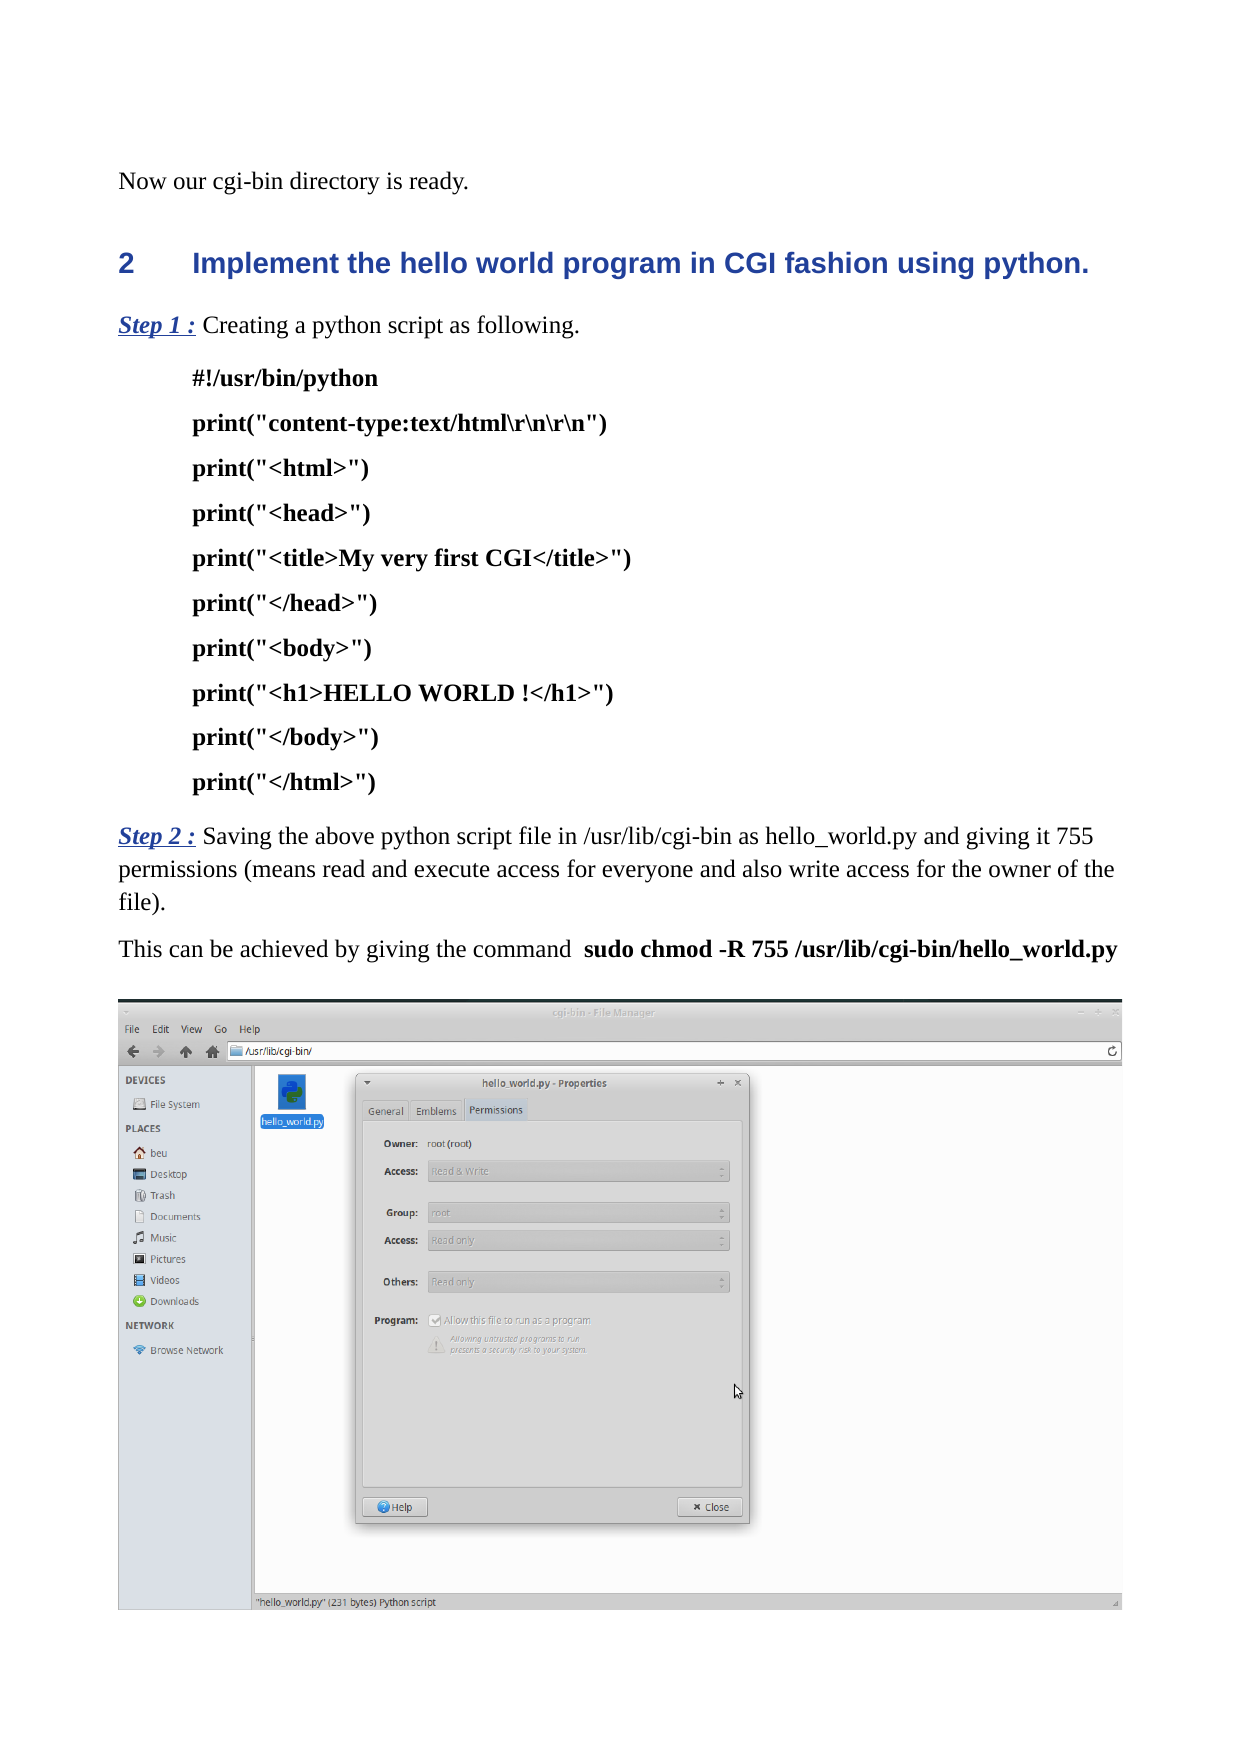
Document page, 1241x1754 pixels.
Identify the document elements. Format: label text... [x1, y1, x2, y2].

subtitle Implement the hello world program in CGI fashion using python. [118, 246, 1122, 279]
picture [118, 999, 1123, 1610]
text #!/usr/bin/python [118, 363, 1122, 392]
text print("<head>") [118, 498, 1122, 527]
text print("<html>") [118, 453, 1122, 482]
text print("<title>My very first CGI</title>") [118, 543, 1122, 572]
text print("</head>") [118, 588, 1122, 617]
text Now our cgi-bin directory is ready. [118, 166, 1122, 194]
text print("content-type:text/html\r\n\r\n") [118, 408, 1122, 437]
text print("<h1>HELLO WORLD !</h1>") [118, 678, 1122, 706]
text This can be achieved by giving the command sudo chmod -R 755 /usr/lib/cgi-bin/hello_world.py [118, 934, 1122, 963]
text print("<body>") [118, 633, 1122, 661]
text Step 2 : Saving the above python script file in /usr/lib/cgi-bin as hello_world.py and giving it 755 permissions (means read and execute access for everyone and also write access for the owner of the file). [118, 821, 1122, 916]
text Step 1 : Creating a python script as following. [118, 310, 1122, 338]
text print("</body>") [118, 722, 1122, 751]
text print("</html>") [118, 767, 1122, 796]
